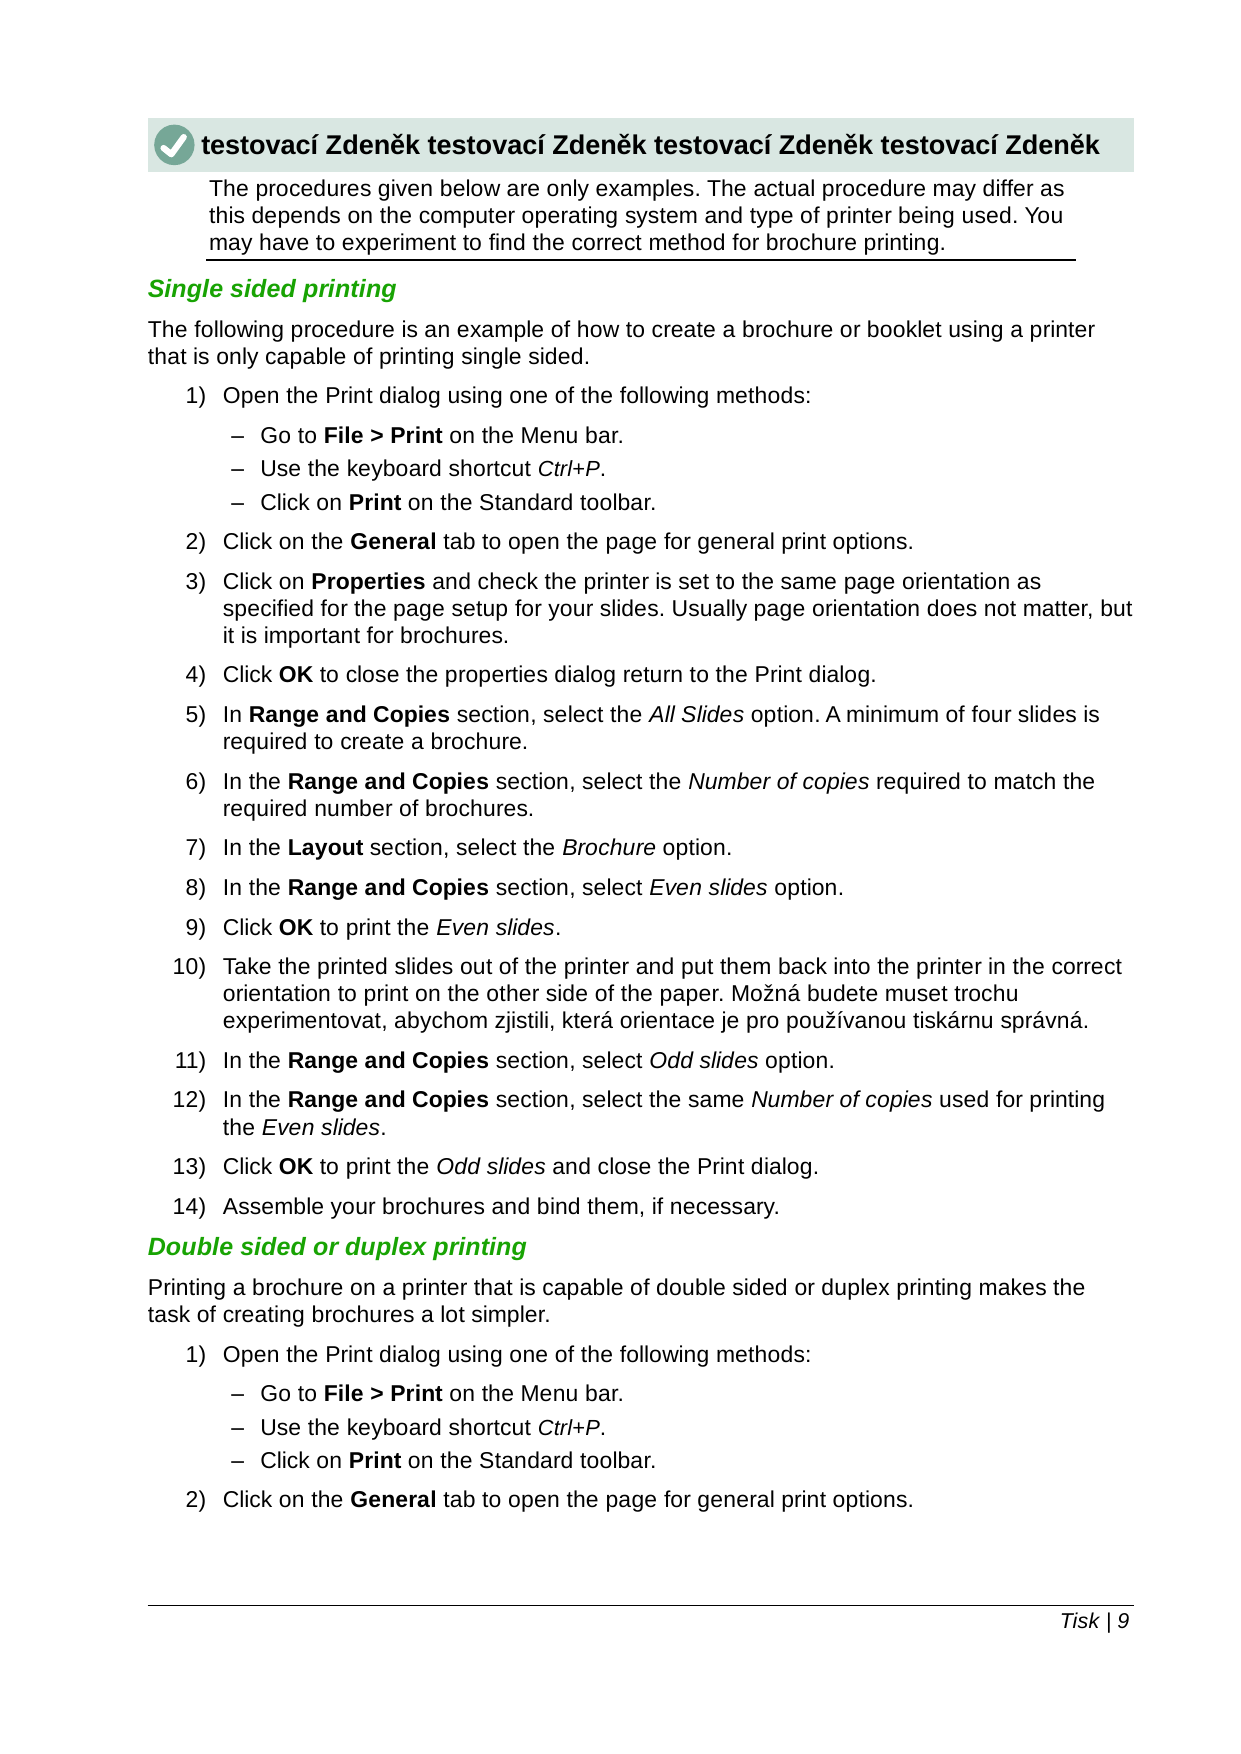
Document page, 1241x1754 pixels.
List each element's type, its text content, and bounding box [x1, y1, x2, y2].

subtitle Double sided or duplex printing [148, 1232, 1134, 1261]
list In the Range and Copies section, select the same Number of copies used for printing the Even slides. [206, 1086, 1134, 1140]
list In Range and Copies section, select the All Slides option. A minimum of four slides is required to create a brochure. [206, 700, 1134, 754]
list Use the keyboard shortcut Ctrl+P. [231, 1413, 1134, 1440]
list In the Range and Copies section, select Odd slides option. [206, 1046, 1134, 1073]
list Assemble your brochures and bind them, if necessary. [206, 1192, 1134, 1219]
list Click on Print on the Standard toolbar. [231, 1446, 1134, 1473]
list In the Layout section, select the Brochure option. [206, 834, 1134, 861]
list Click on the General tab to open the page for general print options. [206, 1486, 1134, 1513]
text The procedures given below are only examples. The actual procedure may differ as this depends on the computer operating system and type of printer being used. You may have to experiment to find the correct method for brochure printing. [206, 172, 1076, 259]
list Use the keyboard shortcut Ctrl+P. [231, 454, 1134, 482]
list Click on Properties and check the printer is set to the same page orientation as specified for the page setup for your slides. Usually page orientation does not matter, but it is important for brochures. [206, 567, 1134, 648]
list Go to File > Print on the Menu bar. [231, 1379, 1134, 1407]
list In the Range and Copies section, select Even slides option. [206, 873, 1134, 900]
subtitle testovací Zdeněk testovací Zdeněk testovací Zdeněk testovací Zdeněk [148, 118, 1134, 172]
list Click on the General tab to open the page for general print options. [206, 527, 1134, 554]
list Click OK to close the properties dialog return to the Print dialog. [206, 661, 1134, 688]
list Take the printed slides out of the printer and put them back into the printer in the correct orientation to print on the other side of the paper. Možná budete muset trochu experimentovat, abychom zjistili, která orientace je pro používanou tiskárnu správná. [206, 952, 1134, 1034]
subtitle Single sided printing [148, 273, 1134, 302]
list Open the Print dialog using one of the following methods: [206, 1340, 1134, 1367]
text Printing a brochure on a printer that is capable of double sided or duplex printing makes the task of creating brochures a lot simpler. [148, 1273, 1134, 1327]
list In the Range and Copies section, select the Number of copies required to match the required number of brochures. [206, 767, 1134, 821]
list Go to File > Print on the Menu bar. [231, 421, 1134, 448]
list Open the Print dialog using one of the following methods: [206, 382, 1134, 409]
list Click on Print on the Standard toolbar. [231, 488, 1134, 515]
list Click OK to print the Even slides. [206, 913, 1134, 940]
list Click OK to print the Odd slides and close the Print dialog. [206, 1152, 1134, 1179]
text The following procedure is an example of how to create a brochure or booklet using a printer that is only capable of printing single sided. [148, 315, 1134, 369]
